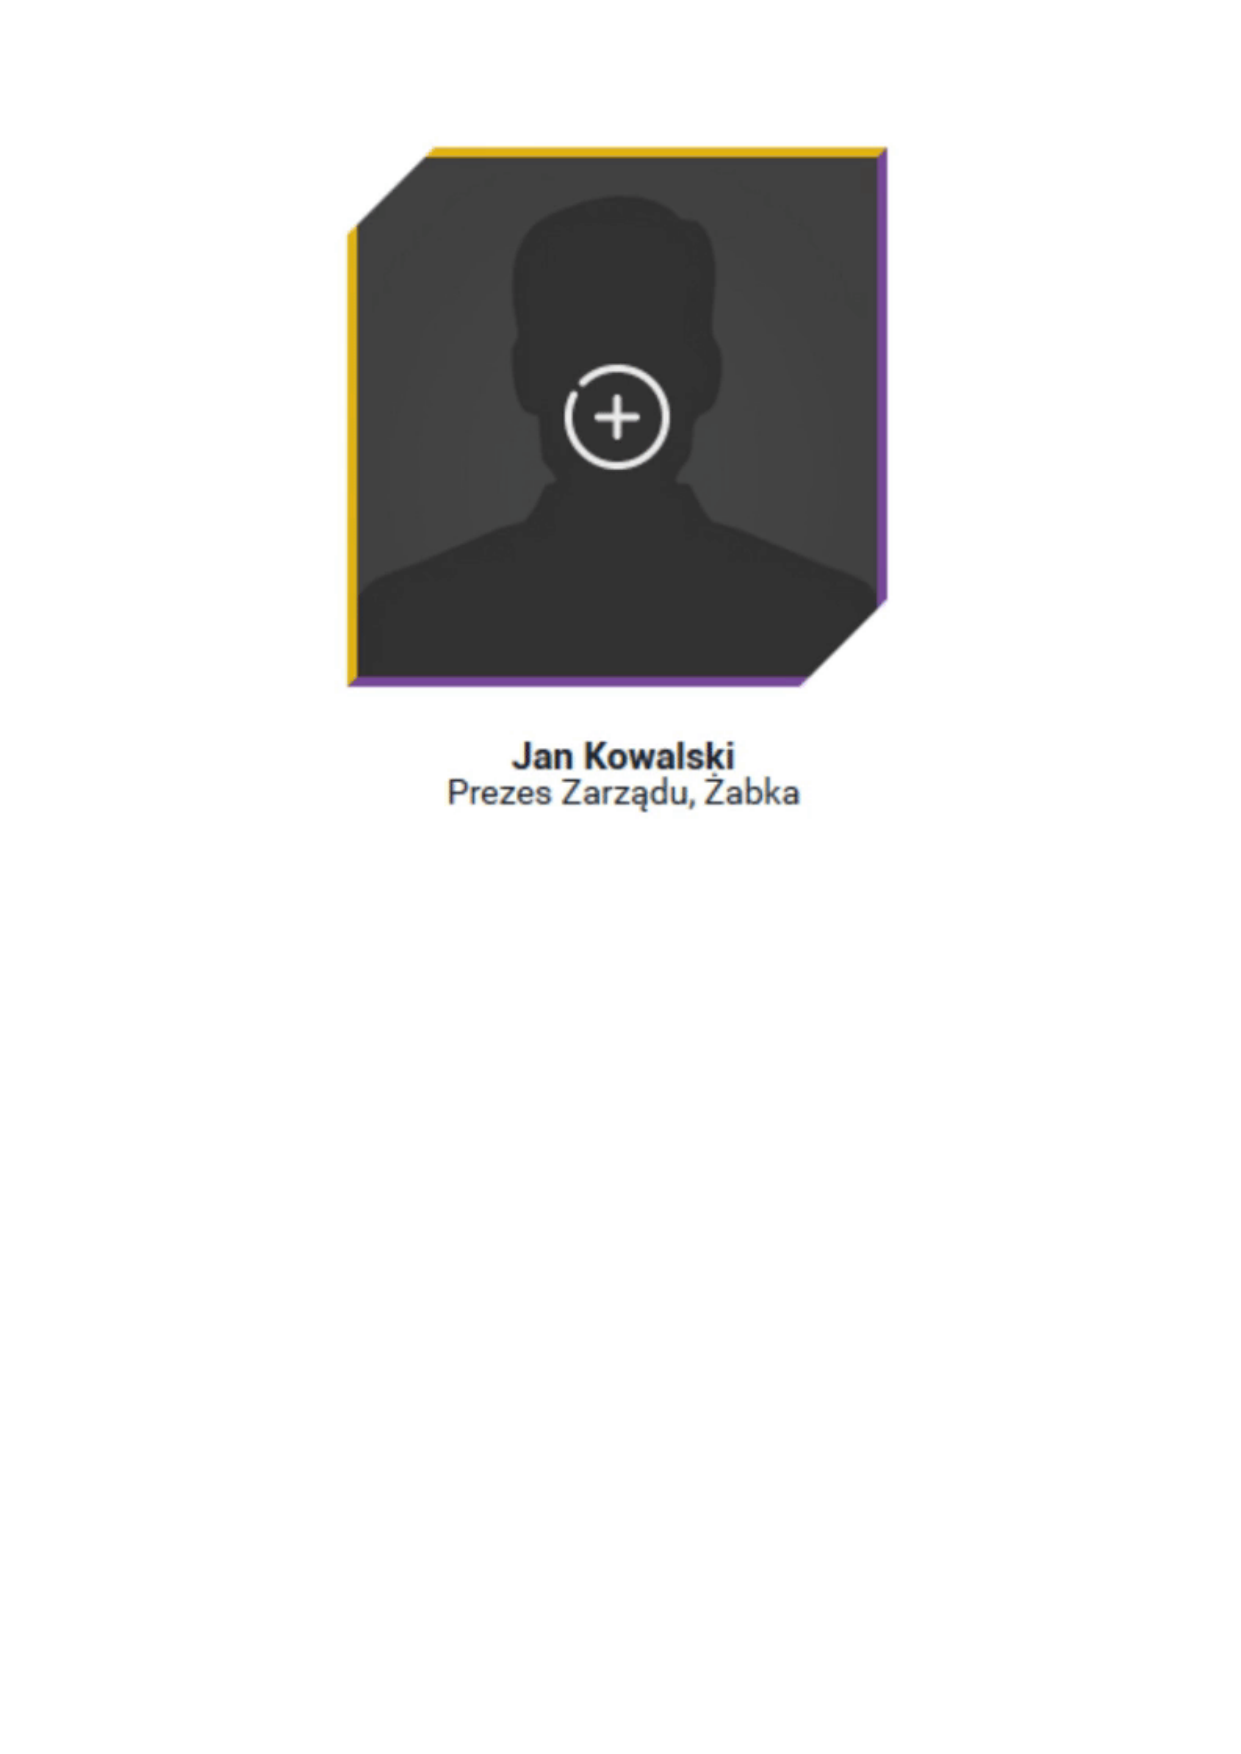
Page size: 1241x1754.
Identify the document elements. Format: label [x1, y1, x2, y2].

picture [310, 118, 930, 869]
